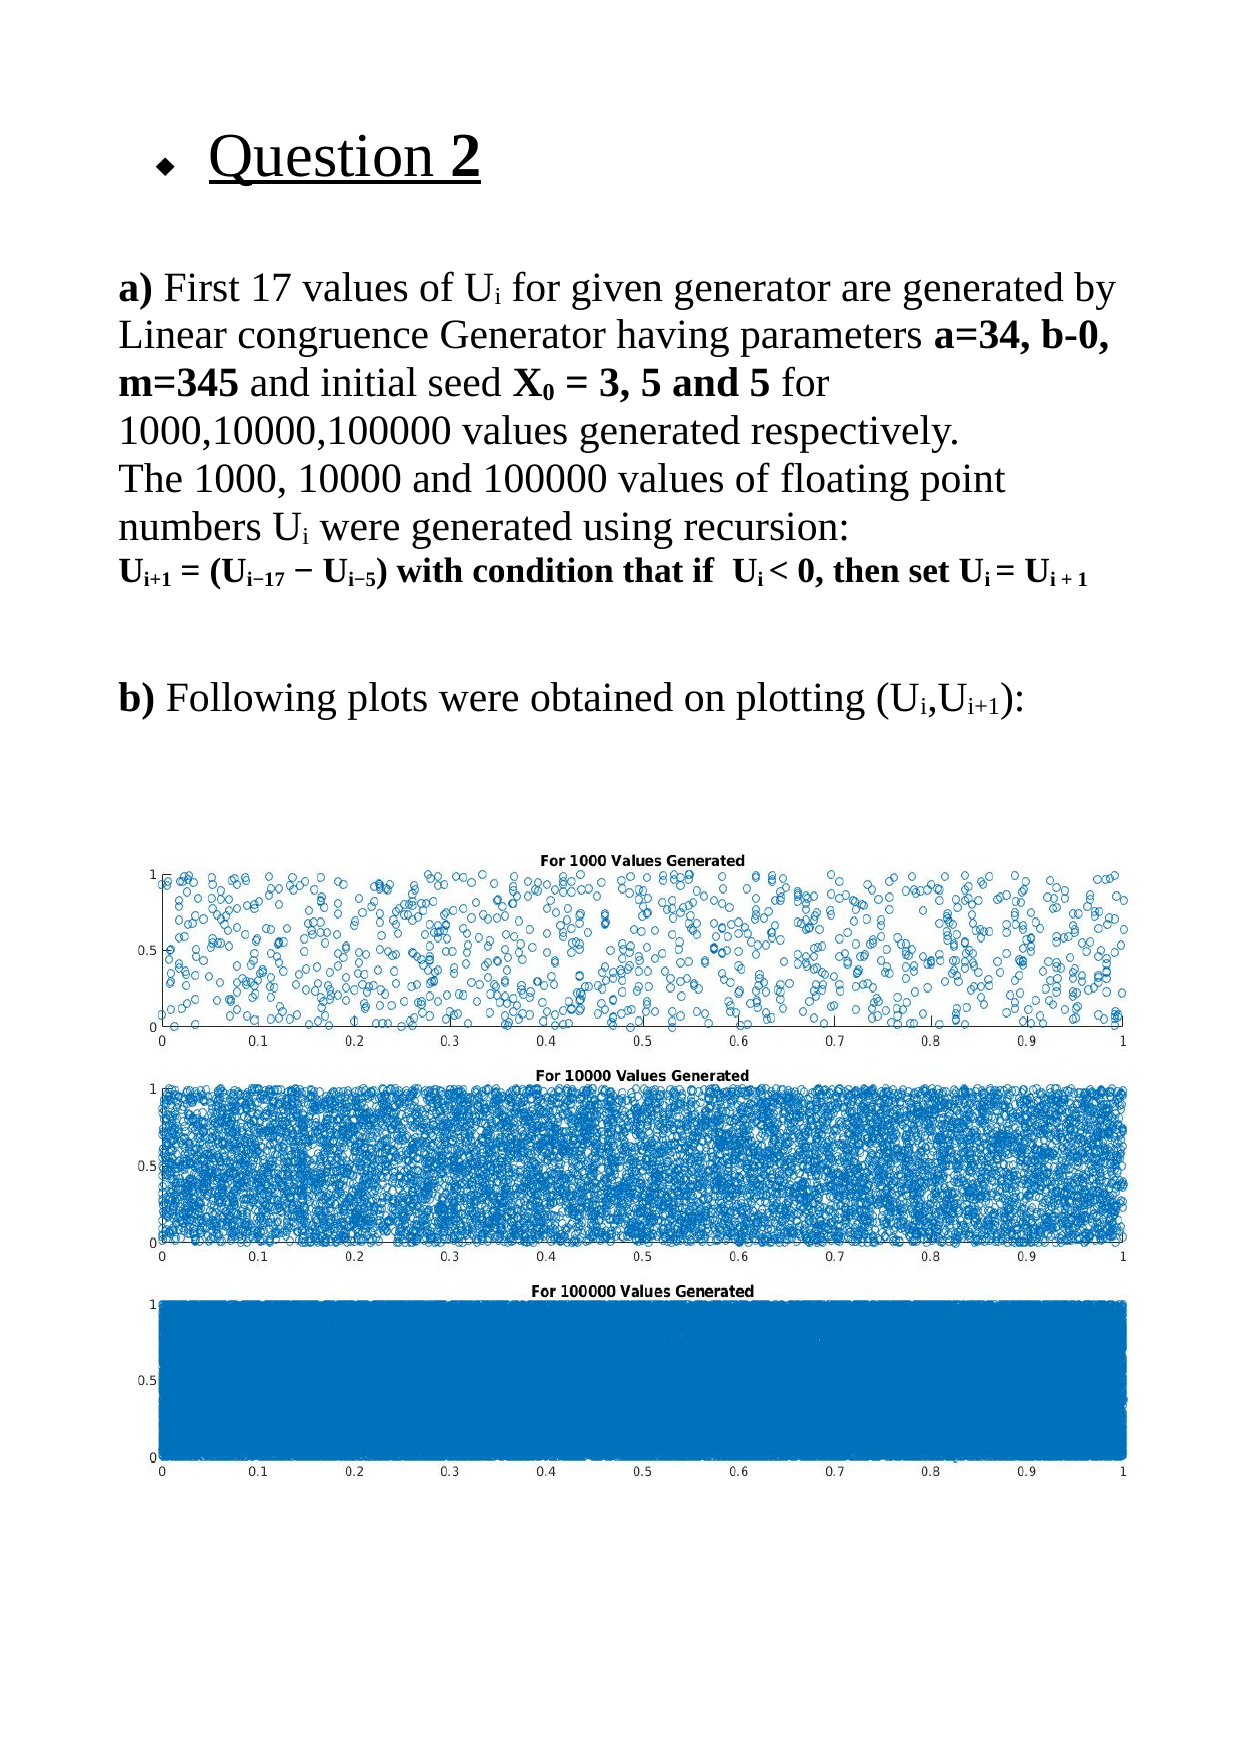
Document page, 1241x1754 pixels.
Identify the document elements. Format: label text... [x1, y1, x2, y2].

text The 1000, 10000 and 100000 values of floating point numbers Ui were generated using recursion: [118, 454, 1122, 549]
text b) Following plots were obtained on plotting (Ui,Ui+1): [118, 672, 1122, 720]
text Ui+1 = (Ui−17 − Ui−5) with condition that if Ui < 0, then set Ui = Ui + 1 [118, 549, 1122, 590]
text a) First 17 values of Ui for given generator are generated by Linear congruence Generator having parameters a=34, b-0, m=345 and initial seed X0 = 3, 5 and 5 for 1000,10000,100000 values generated respectively. [118, 262, 1122, 454]
picture [0, 820, 1241, 1537]
list Question 2 [156, 118, 1122, 190]
